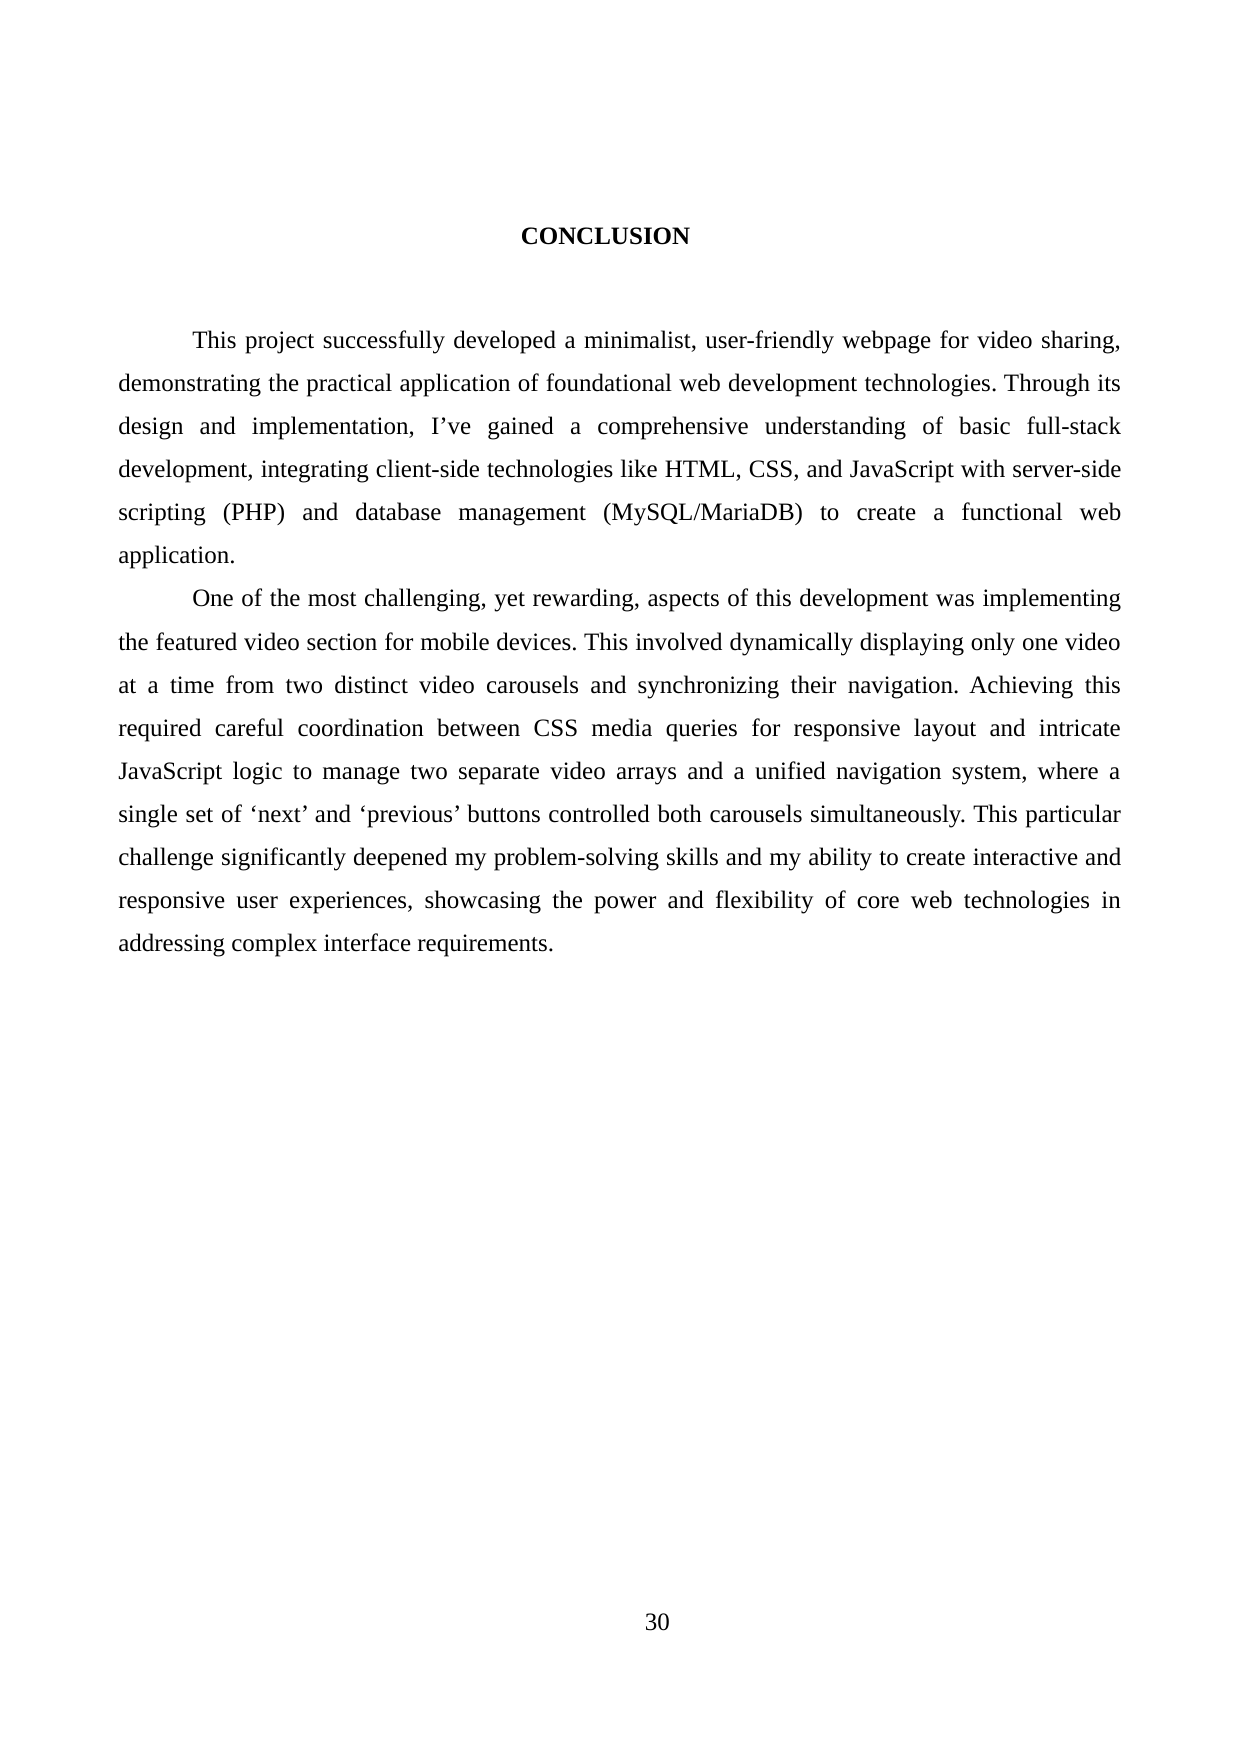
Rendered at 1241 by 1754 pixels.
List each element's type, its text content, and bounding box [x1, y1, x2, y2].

text One of the most challenging, yet rewarding, aspects of this development was implementing the featured video section for mobile devices. This involved dynamically displaying only one video at a time from two distinct video carousels and synchronizing their navigation. Achieving this required careful coordination between CSS media queries for responsive layout and intricate JavaScript logic to manage two separate video arrays and a unified navigation system, where a single set of ‘next’ and ‘previous’ buttons controlled both carousels simultaneously. This particular challenge significantly deepened my problem-solving skills and my ability to create interactive and responsive user experiences, showcasing the power and flexibility of core web technologies in addressing complex interface requirements. [118, 583, 1122, 957]
text This project successfully developed a minimalist, user-friendly webpage for video sharing, demonstrating the practical application of foundational web development technologies. Through its design and implementation, I’ve gained a comprehensive understanding of basic full-stack development, integrating client-side technologies like HTML, CSS, and JavaScript with server-side scripting (PHP) and database management (MySQL/MariaDB) to create a functional web application. [118, 325, 1122, 569]
subtitle Conclusion [148, 221, 1063, 250]
